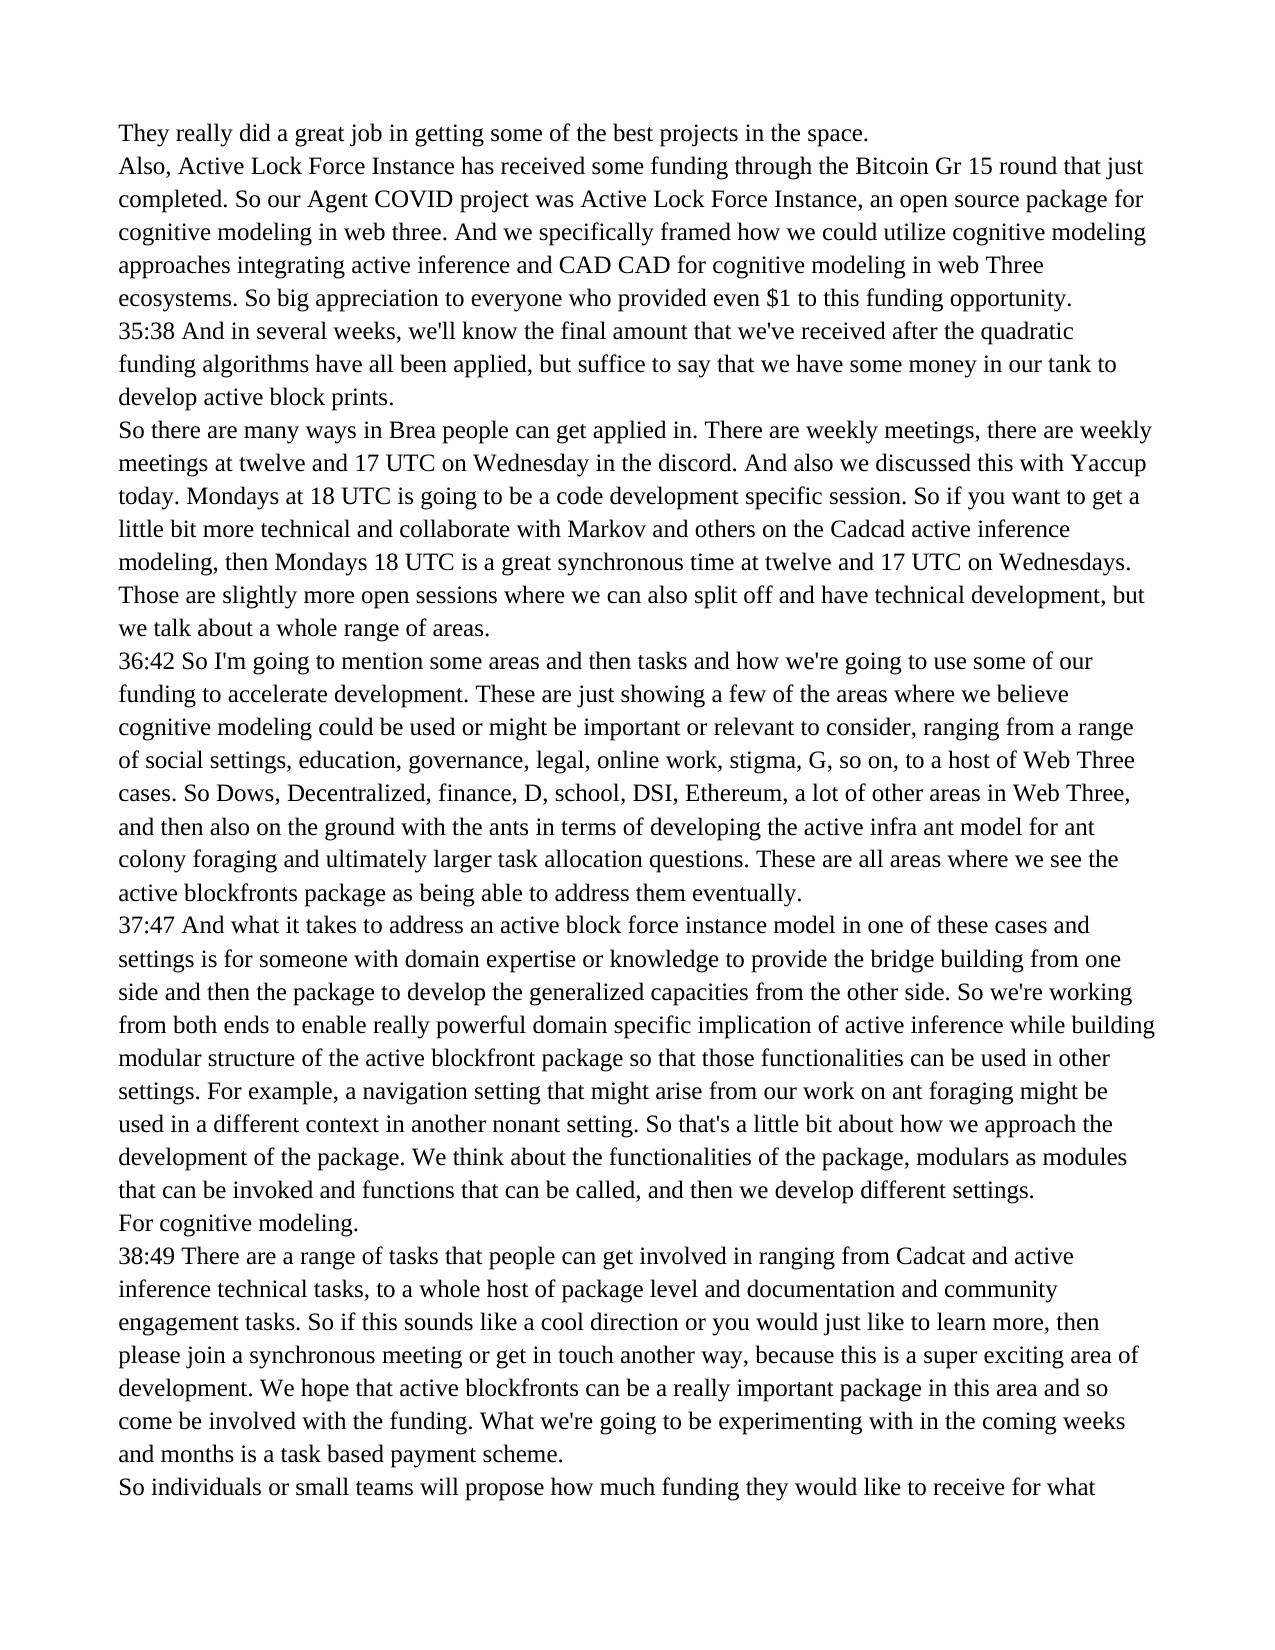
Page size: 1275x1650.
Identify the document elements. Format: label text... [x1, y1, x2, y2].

text They really did a great job in getting some of the best projects in the space. [118, 118, 1157, 147]
text So there are many ways in Brea people can get applied in. There are weekly meetings, there are weekly meetings at twelve and 17 UTC on Wednesday in the discord. And also we discussed this with Yaccup today. Mondays at 18 UTC is going to be a code development specific session. So if you want to get a little bit more technical and collaborate with Markov and others on the Cadcad active inference modeling, then Mondays 18 UTC is a great synchronous time at twelve and 17 UTC on Wednesdays. [118, 415, 1157, 576]
text Also, Active Lock Force Instance has received some funding through the Bitcoin Gr 15 round that just completed. So our Agent COVID project was Active Lock Force Instance, an open source package for cognitive modeling in web three. And we specifically framed how we could utilize cognitive modeling approaches integrating active inference and CAD CAD for cognitive modeling in web Three ecosystems. So big appreciation to everyone who provided even $1 to this funding opportunity. [118, 151, 1157, 312]
text 36:42 So I'm going to mention some areas and then tasks and how we're going to use some of our funding to accelerate development. These are just showing a few of the areas where we believe cognitive modeling could be used or might be important or relevant to consider, ranging from a range of social settings, education, governance, legal, online work, stigma, G, so on, to a host of Web Three cases. So Dows, Decentralized, finance, D, school, DSI, Ethereum, a lot of other areas in Web Three, and then also on the ground with the ants in terms of developing the active infra ant model for ant colony foraging and ultimately larger task allocation questions. These are all areas where we see the active blockfronts package as being able to address them eventually. [118, 646, 1157, 906]
text 38:49 There are a range of tasks that people can get involved in ranging from Cadcat and active inference technical tasks, to a whole host of package level and documentation and community engagement tasks. So if this sounds like a cool direction or you would just like to learn more, then please join a synchronous meeting or get in touch another way, because this is a super exciting area of development. We hope that active blockfronts can be a really important package in this area and so come be involved with the funding. What we're going to be experimenting with in the coming weeks and months is a task based payment scheme. [118, 1241, 1157, 1468]
text 35:38 And in several weeks, we'll know the final amount that we've received after the quadratic funding algorithms have all been applied, but suffice to say that we have some money in our tank to develop active block prints. [118, 316, 1157, 411]
text For cognitive modeling. [118, 1208, 1157, 1237]
text 37:47 And what it takes to address an active block force instance model in one of these cases and settings is for someone with domain expertise or knowledge to provide the bridge building from one side and then the package to develop the generalized capacities from the other side. So we're working from both ends to enable really powerful domain specific implication of active inference while building modular structure of the active blockfront package so that those functionalities can be used in other settings. For example, a navigation setting that might arise from our work on ant foraging might be used in a different context in another nonant setting. So that's a little bit about how we approach the development of the package. We think about the functionalities of the package, modulars as modules that can be invoked and functions that can be called, and then we develop different settings. [118, 911, 1157, 1203]
text Those are slightly more open sessions where we can also split off and have technical development, but we talk about a whole range of areas. [118, 580, 1157, 642]
text So individuals or small teams will propose how much funding they would like to receive for what [118, 1472, 1157, 1501]
